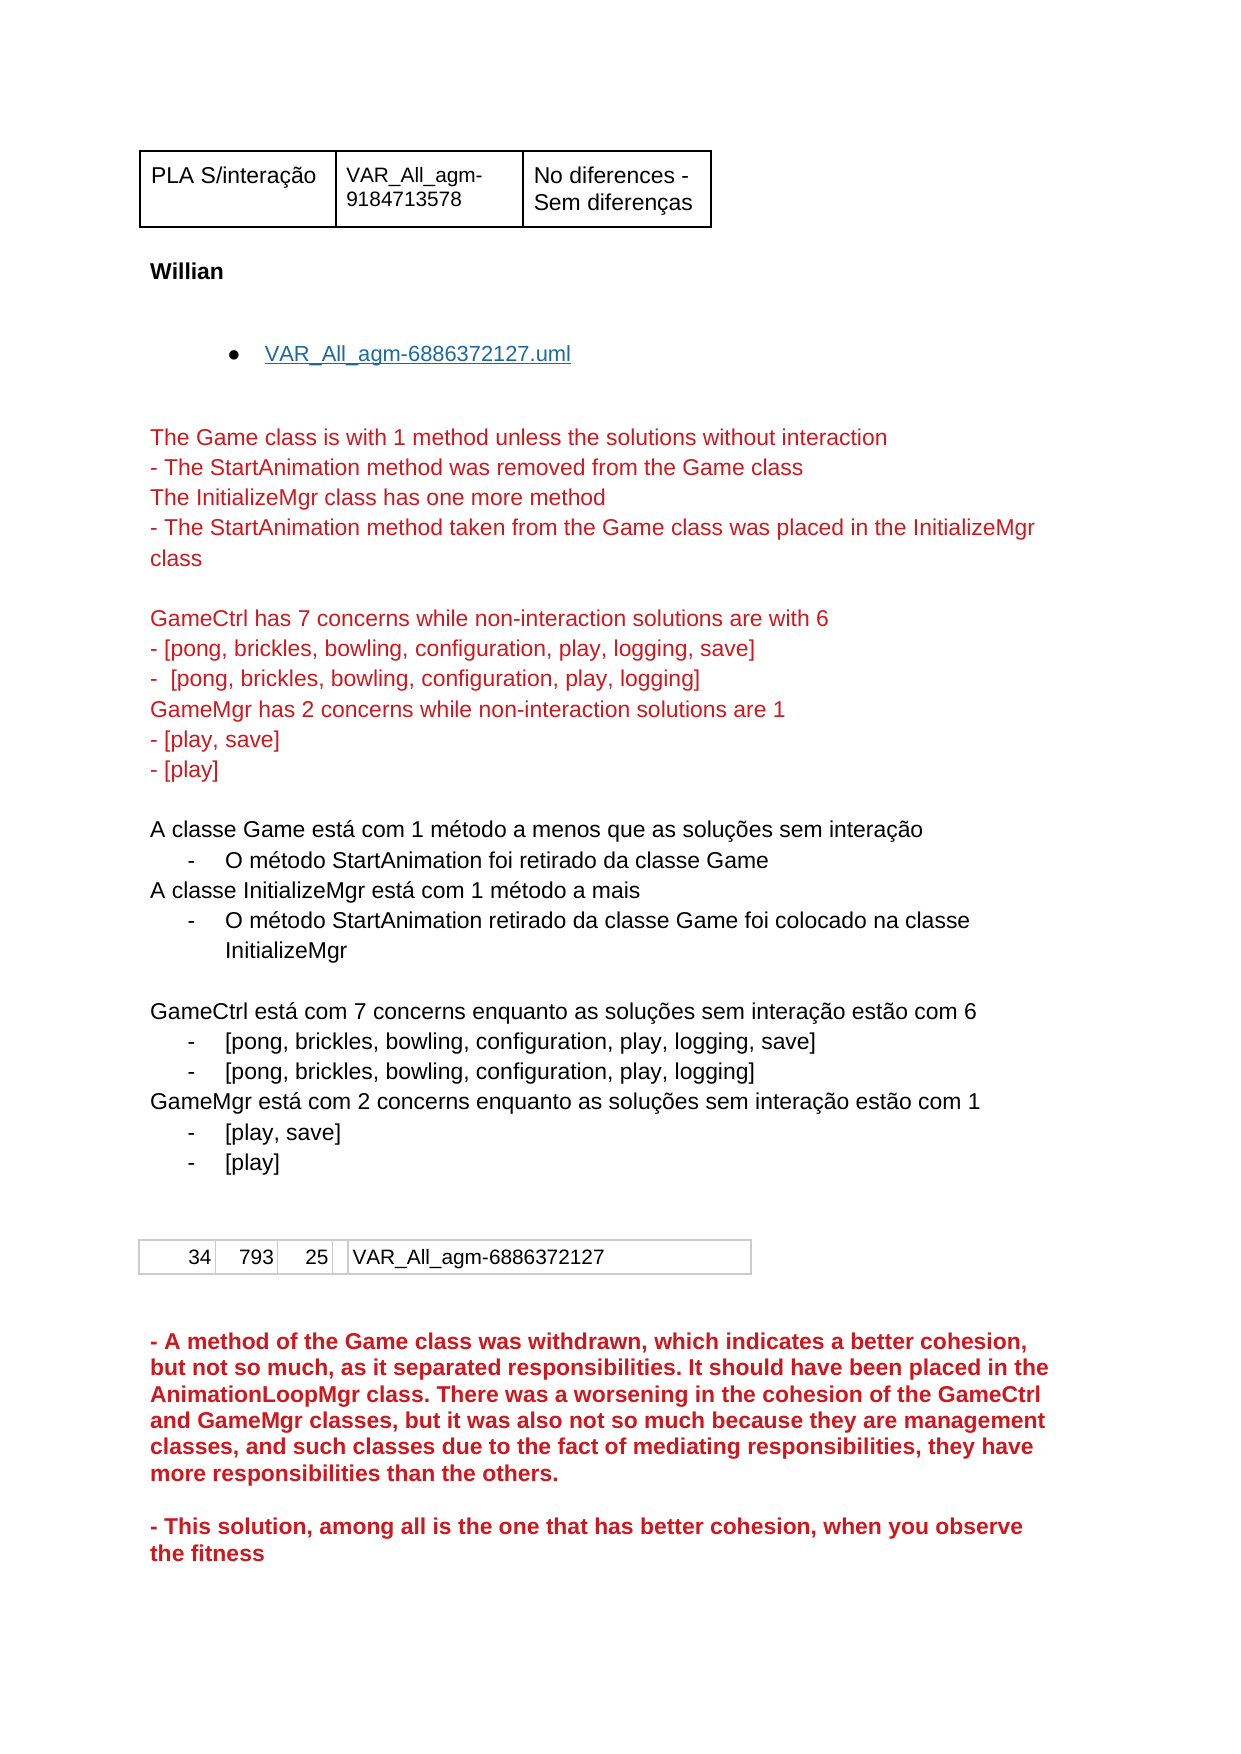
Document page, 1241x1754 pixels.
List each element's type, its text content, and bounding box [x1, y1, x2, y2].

table_header VAR_All_agm-9184713578 [337, 152, 522, 226]
list [play] [187, 1149, 1090, 1175]
text GameCtrl has 7 concerns while non-interaction solutions are with 6 [150, 605, 1090, 631]
table_header 25 [278, 1241, 332, 1273]
table_header 793 [216, 1241, 277, 1273]
text - [pong, brickles, bowling, configuration, play, logging, save] [150, 635, 1090, 662]
text Willian [150, 258, 1090, 284]
text GameMgr está com 2 concerns enquanto as soluções sem interação estão com 1 [150, 1088, 1090, 1115]
list VAR_All_agm-6886372127.uml [227, 341, 1051, 366]
text - This solution, among all is the one that has better cohesion, when you observe the fitness [150, 1513, 1051, 1566]
table_header No diferences -Sem diferenças [524, 152, 710, 226]
text - The StartAnimation method was removed from the Game class [150, 454, 1090, 480]
text A classe Game está com 1 método a menos que as soluções sem interação [150, 816, 1090, 843]
table_header 34 [140, 1241, 215, 1273]
list O método StartAnimation retirado da classe Game foi colocado na classe InitializeMgr [187, 907, 1090, 964]
list [pong, brickles, bowling, configuration, play, logging] [187, 1058, 1090, 1084]
text - The StartAnimation method taken from the Game class was placed in the InitializeMgr class [150, 514, 1090, 571]
text - [pong, brickles, bowling, configuration, play, logging] [150, 665, 1090, 692]
text - A method of the Game class was withdrawn, which indicates a better cohesion, but not so much, as it separated responsibilities. It should have been placed in the AnimationLoopMgr class. There was a worsening in the cohesion of the GameCtrl and GameMgr classes, but it was also not so much because they are management classes, and such classes due to the fact of mediating responsibilities, they have more responsibilities than the others. [150, 1328, 1051, 1486]
table_header [333, 1241, 347, 1273]
list [play, save] [187, 1118, 1090, 1145]
text - [play] [150, 756, 1090, 782]
text A classe InitializeMgr está com 1 método a mais [150, 877, 1090, 903]
table_header VAR_All_agm-6886372127 [349, 1241, 750, 1273]
text - [play, save] [150, 726, 1090, 752]
text The InitializeMgr class has one more method [150, 484, 1090, 511]
list O método StartAnimation foi retirado da classe Game [187, 847, 1090, 873]
text The Game class is with 1 method unless the solutions without interaction [150, 424, 1090, 450]
text GameCtrl está com 7 concerns enquanto as soluções sem interação estão com 6 [150, 998, 1090, 1024]
table_header PLA S/interação [141, 152, 335, 226]
list [pong, brickles, bowling, configuration, play, logging, save] [187, 1028, 1090, 1054]
text GameMgr has 2 concerns while non-interaction solutions are 1 [150, 696, 1090, 722]
